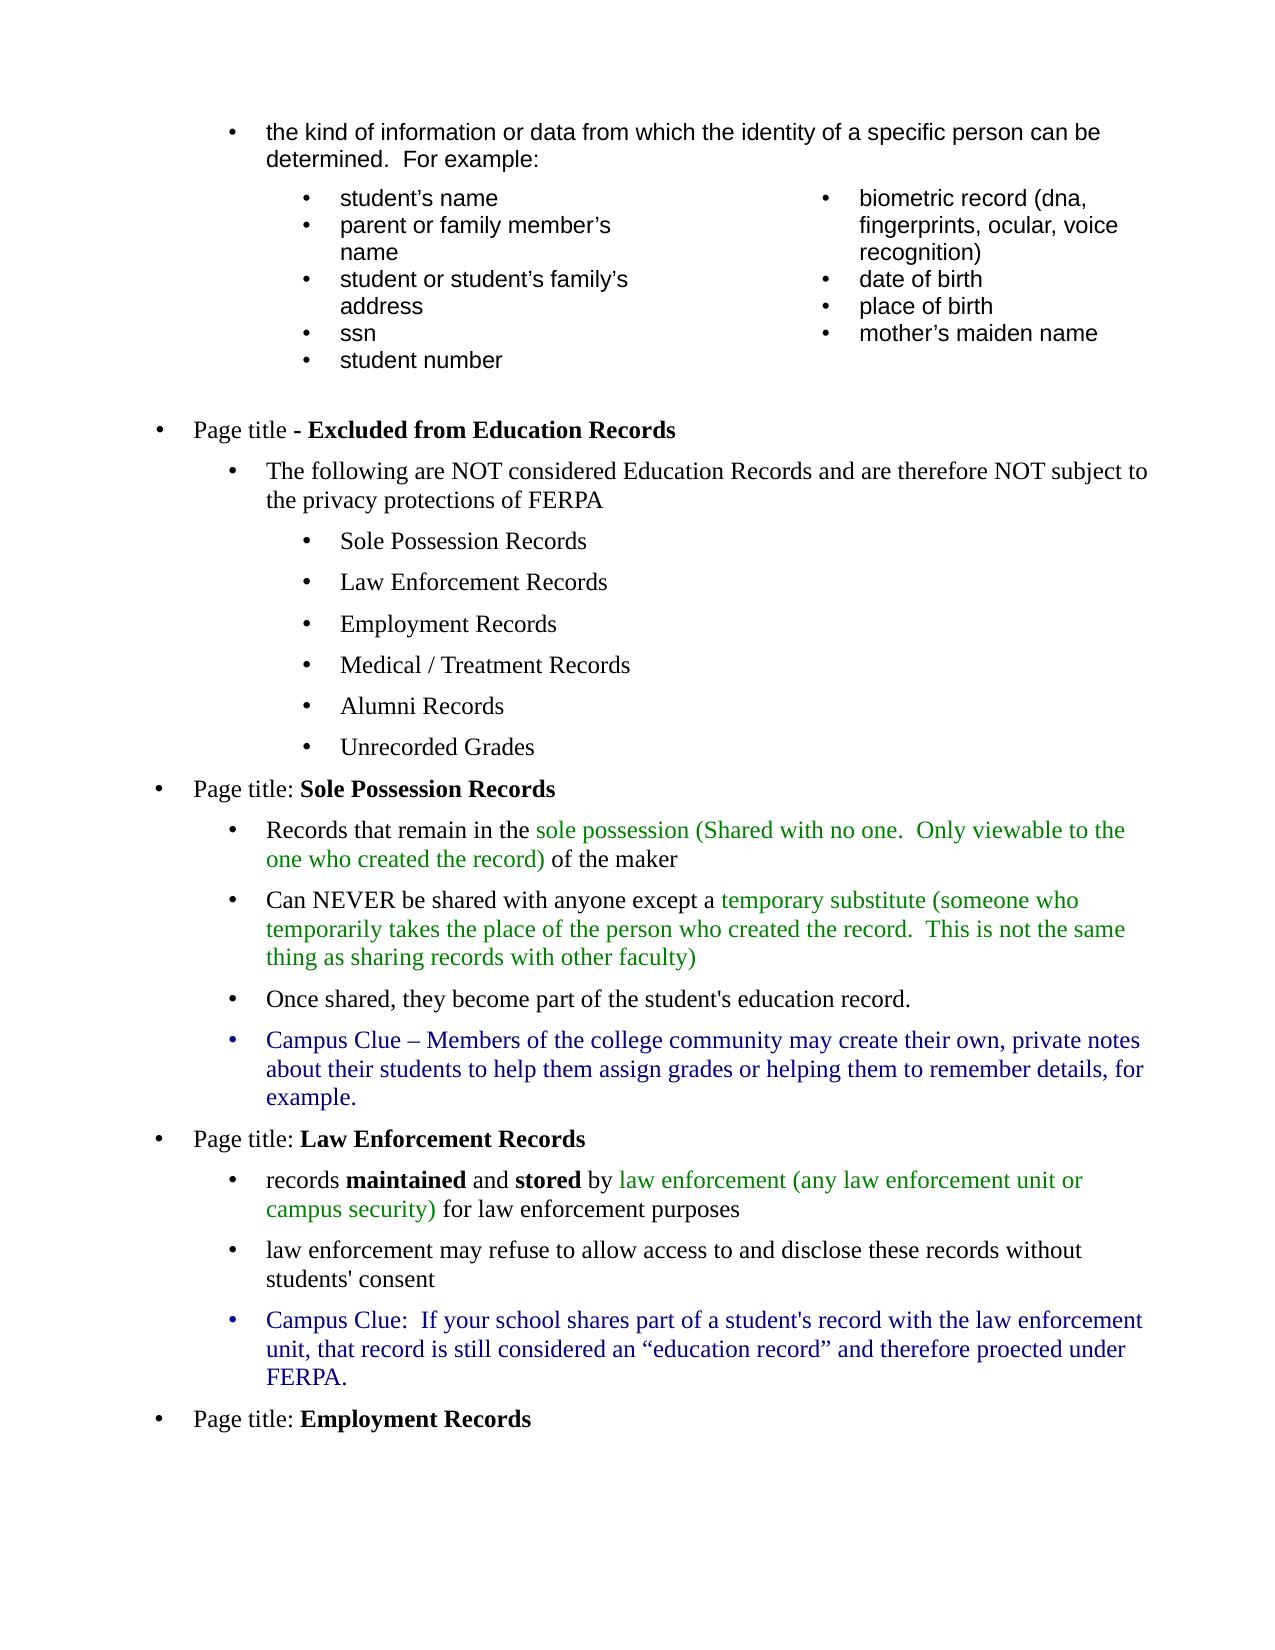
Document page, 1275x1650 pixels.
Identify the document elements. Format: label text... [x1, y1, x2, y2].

list biometric record (dna, fingerprints, ocular, voice recognition) [822, 184, 1157, 265]
list law enforcement may refuse to allow access to and disclose these records without students' consent [228, 1235, 1157, 1292]
list Page title: Sole Possession Records [154, 774, 1157, 802]
list records maintained and stored by law enforcement (any law enforcement unit or campus security) for law enforcement purposes [228, 1165, 1157, 1222]
list student number [302, 347, 637, 374]
list Sole Possession Records [302, 526, 1157, 555]
list Page title: Employment Records [154, 1404, 1157, 1432]
list Can NEVER be shared with anyone except a temporary substitute (someone who temporarily takes the place of the person who created the record. This is not the same thing as sharing records with other faculty) [228, 885, 1157, 971]
list Page title: Law Enforcement Records [154, 1124, 1157, 1152]
list Page title - Excluded from Education Records [156, 415, 1157, 444]
list Law Enforcement Records [302, 567, 1157, 596]
list The following are NOT considered Education Records and are therefore NOT subject to the privacy protections of FERPA [228, 456, 1157, 514]
list date of birth [822, 265, 1157, 292]
list Medical / Treatment Records [302, 650, 1157, 679]
list place of birth [822, 292, 1157, 319]
list Unrecorded Grades [302, 732, 1157, 761]
list student’s name [302, 184, 637, 212]
list Campus Clue – Members of the college community may create their own, private notes about their students to help them assign grades or helping them to remember details, for example. [228, 1025, 1157, 1111]
list ssn [302, 319, 637, 347]
list Once shared, they become part of the student's education record. [228, 984, 1157, 1012]
list parent or family member’s name [302, 212, 637, 266]
list Alumni Records [302, 691, 1157, 720]
list student or student’s family’s address [302, 266, 637, 319]
list Records that remain in the sole possession (Shared with no one. Only viewable to the one who created the record) of the maker [228, 815, 1157, 872]
list the kind of information or data from which the identity of a specific person can be determined. For example: [228, 118, 1157, 172]
list Employment Records [302, 609, 1157, 637]
list mother’s maiden name [822, 319, 1157, 347]
list Campus Clue: If your school shares part of a student's record with the law enforcement unit, that record is still considered an “education record” and therefore proected under FERPA. [228, 1305, 1157, 1391]
